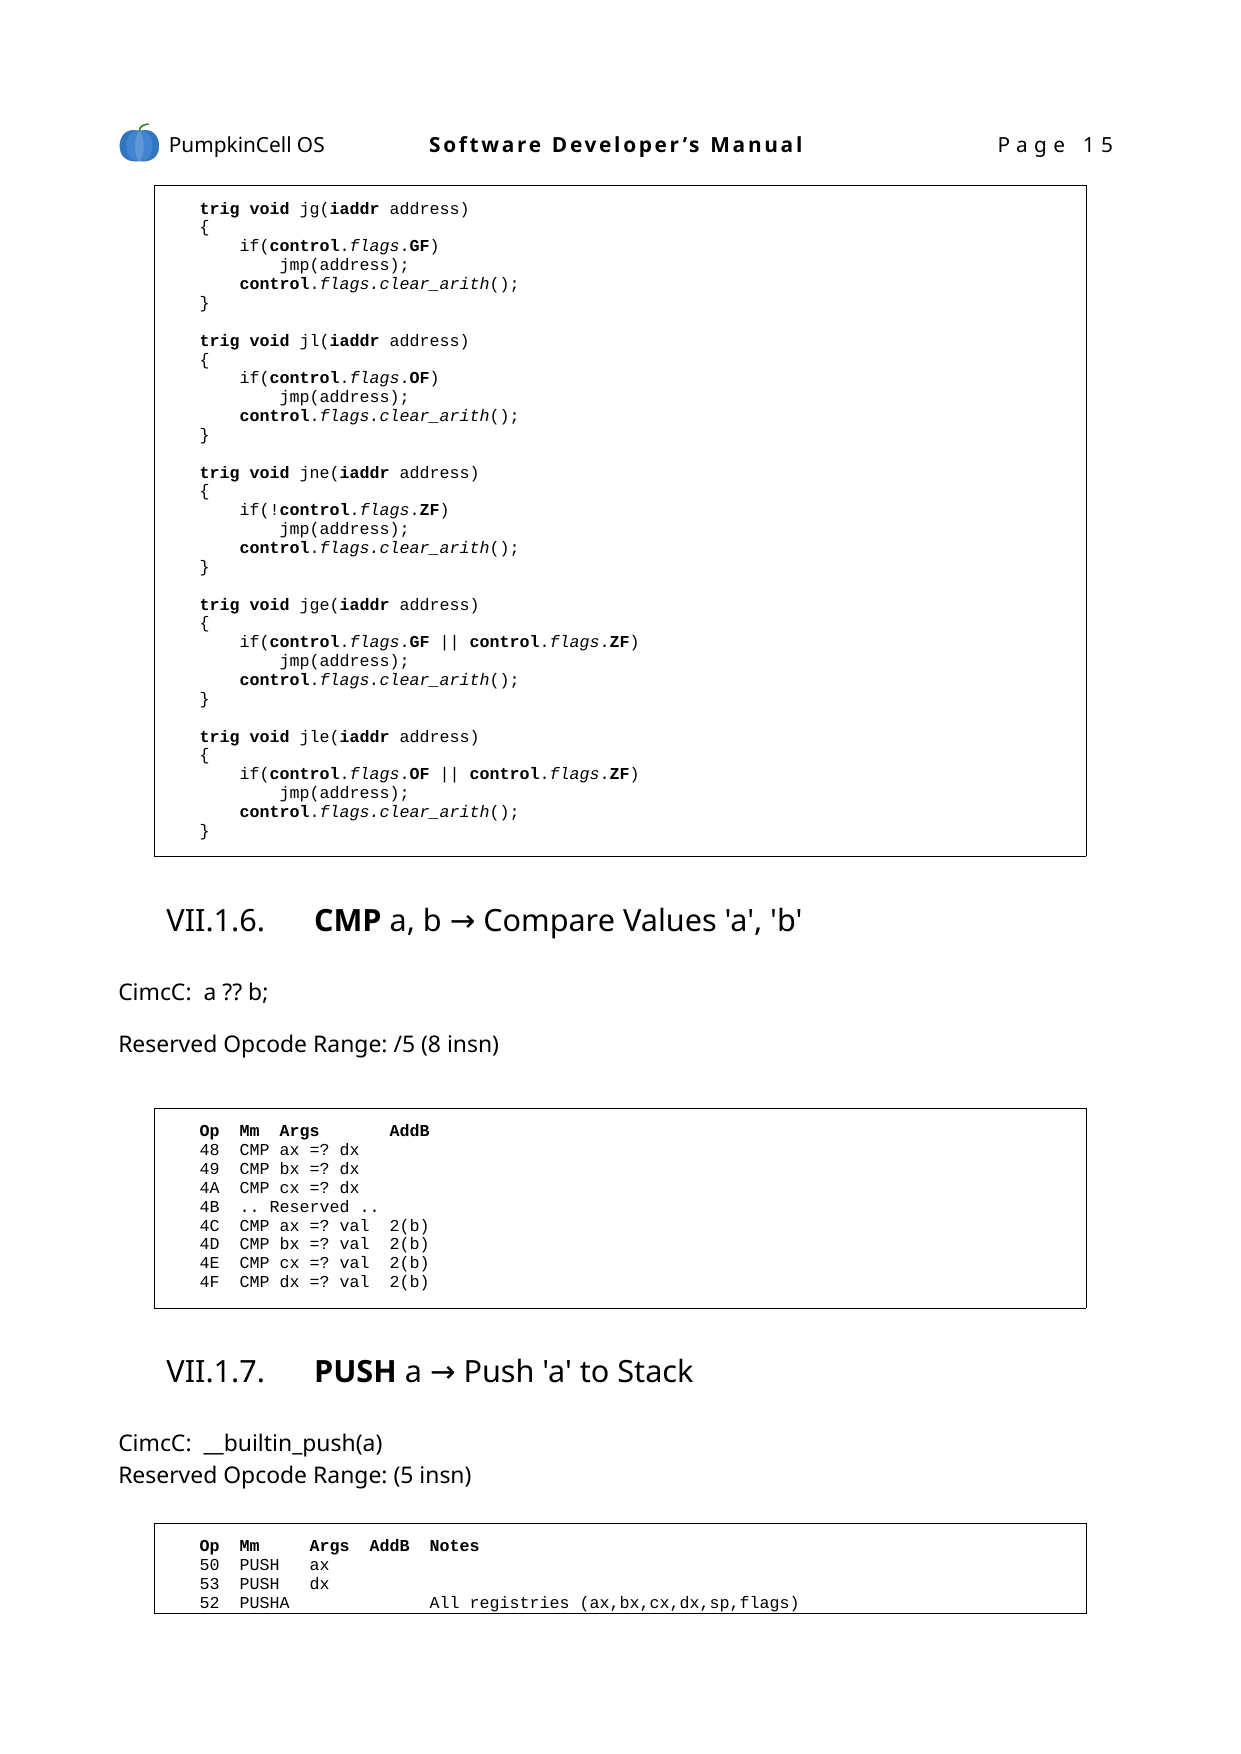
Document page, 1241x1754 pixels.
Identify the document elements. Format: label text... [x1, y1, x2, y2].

text control.flags.clear_arith(); [155, 261, 1086, 279]
text 4E CMP cx =? val 2(b) [155, 1240, 1086, 1258]
text { [155, 732, 1086, 751]
text { [155, 204, 1086, 223]
text if(control.flags.OF || control.flags.ZF) [155, 751, 1086, 769]
text 4D CMP bx =? val 2(b) [155, 1221, 1086, 1240]
text control.flags.clear_arith(); [155, 392, 1086, 411]
text control.flags.clear_arith(); [155, 524, 1086, 543]
text } [155, 543, 1086, 577]
text if(!control.flags.ZF) [155, 487, 1086, 506]
text jmp(address); [155, 506, 1086, 524]
text 53 PUSH dx [155, 1561, 1086, 1579]
text 50 PUSH ax [155, 1542, 1086, 1561]
text jmp(address); [155, 769, 1086, 788]
subtitle CMP a, b → Compare Values 'a', 'b' [166, 898, 1122, 940]
text trig void jne(iaddr address) [155, 449, 1086, 468]
text { [155, 600, 1086, 619]
text trig void jg(iaddr address) [155, 186, 1086, 204]
text 52 PUSHA All registries (ax,bx,cx,dx,sp,flags) [155, 1579, 1086, 1613]
text control.flags.clear_arith(); [155, 788, 1086, 807]
text if(control.flags.GF) [155, 223, 1086, 242]
text CimcC: __builtin_push(a) [118, 1427, 1122, 1459]
text } [155, 807, 1086, 856]
text Reserved Opcode Range: /5 (8 insn) [118, 1028, 1122, 1060]
text jmp(address); [155, 374, 1086, 392]
text } [155, 279, 1086, 313]
text 4A CMP cx =? dx [155, 1164, 1086, 1183]
text 4F CMP dx =? val 2(b) [155, 1258, 1086, 1308]
subtitle PUSH a → Push 'a' to Stack [166, 1349, 1122, 1391]
text CimcC: a ?? b; [118, 976, 1122, 1007]
text trig void jge(iaddr address) [155, 581, 1086, 600]
text { [155, 336, 1086, 355]
text trig void jl(iaddr address) [155, 317, 1086, 336]
text control.flags.clear_arith(); [155, 656, 1086, 675]
text } [155, 675, 1086, 709]
text if(control.flags.GF || control.flags.ZF) [155, 619, 1086, 638]
text } [155, 411, 1086, 445]
text if(control.flags.OF) [155, 355, 1086, 374]
text Op Mm Args AddB Notes [155, 1524, 1086, 1542]
text jmp(address); [155, 242, 1086, 261]
text Op Mm Args AddB [155, 1109, 1086, 1127]
text 49 CMP bx =? dx [155, 1145, 1086, 1164]
text 4C CMP ax =? val 2(b) [155, 1202, 1086, 1221]
text 4B .. Reserved .. [155, 1183, 1086, 1202]
text { [155, 468, 1086, 487]
picture [115, 118, 164, 167]
text jmp(address); [155, 638, 1086, 656]
text trig void jle(iaddr address) [155, 713, 1086, 732]
text Reserved Opcode Range: (5 insn) [118, 1459, 1122, 1490]
text 48 CMP ax =? dx [155, 1127, 1086, 1145]
